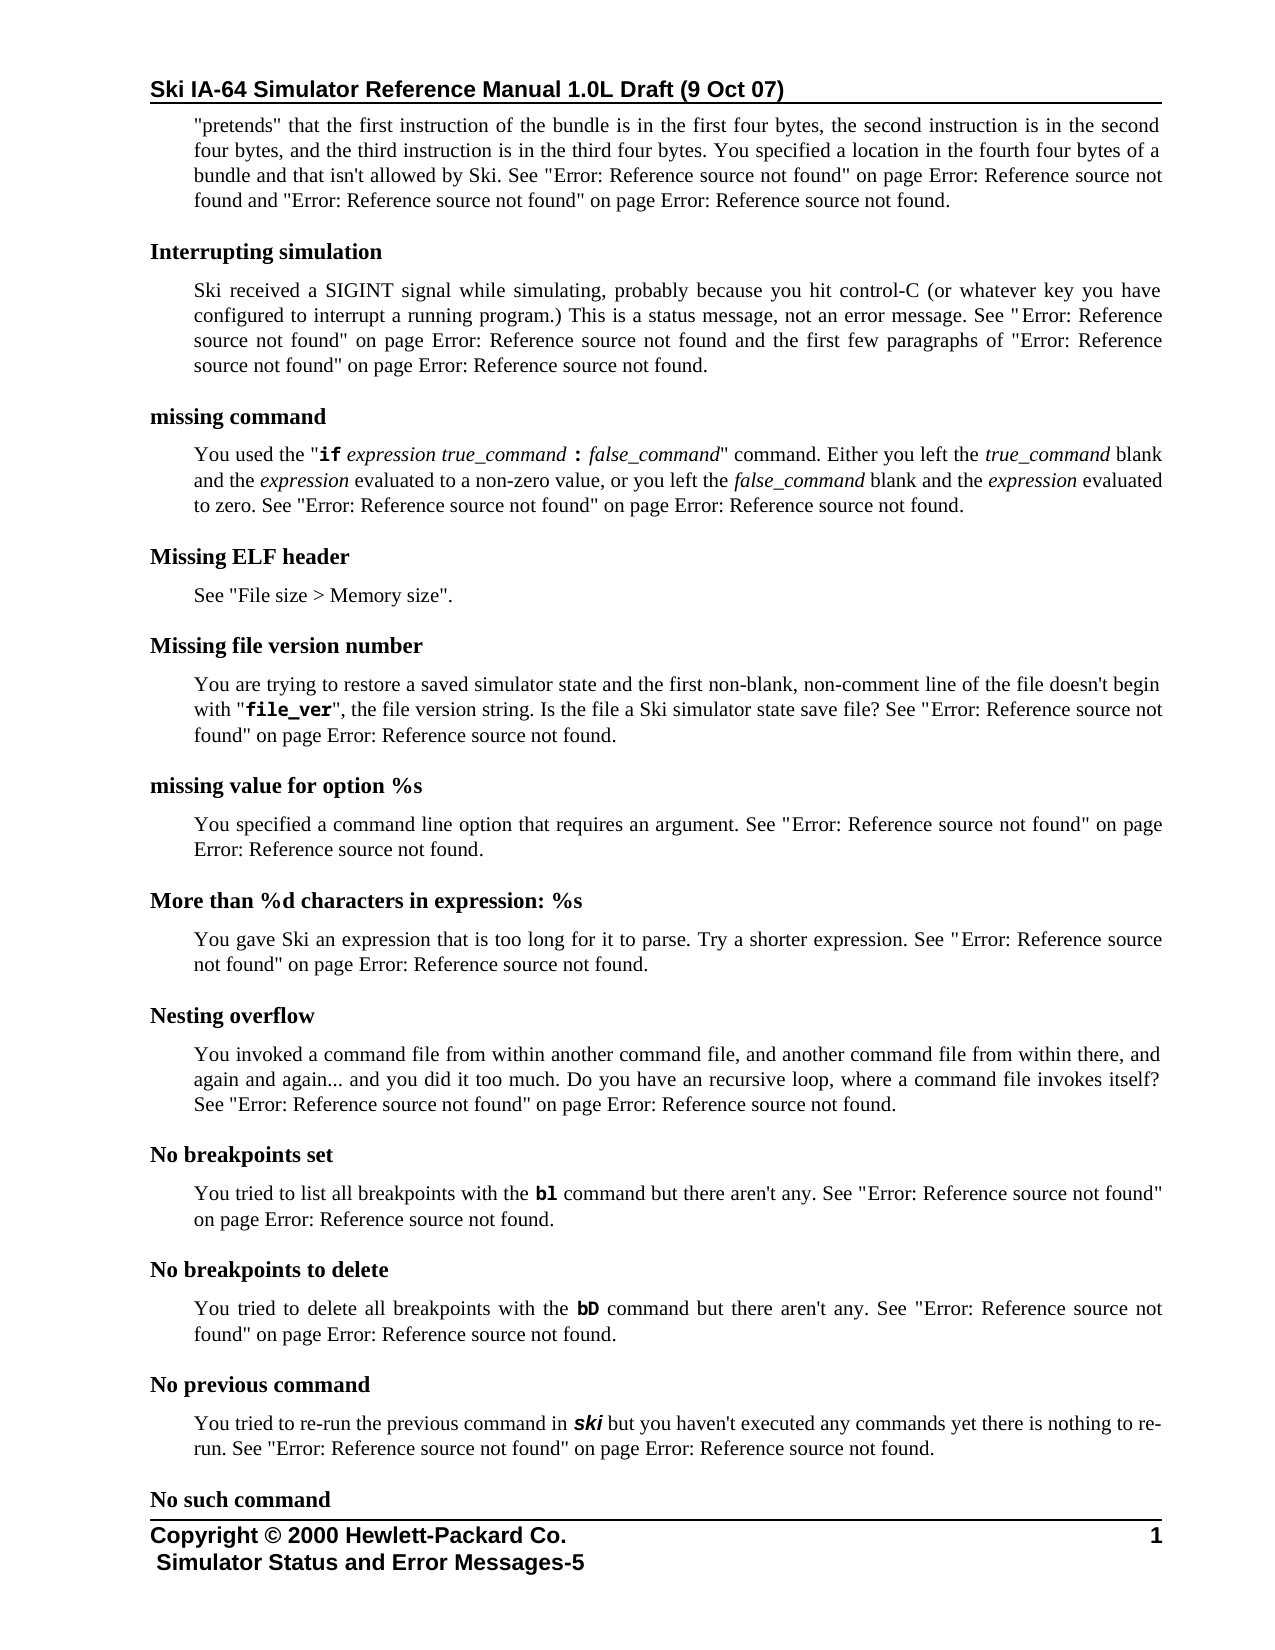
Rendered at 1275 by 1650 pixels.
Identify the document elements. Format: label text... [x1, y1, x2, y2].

text You specified a command line option that requires an argument. See "" on page . [194, 811, 1162, 861]
text Interrupting simulation [150, 237, 1162, 264]
text You invoked a command file from within another command file, and another command file from within there, and again and again... and you did it too much. Do you have an recursive loop, where a command file invokes itself? See "" on page . [194, 1041, 1162, 1116]
text No previous command [150, 1371, 1162, 1398]
text missing command [150, 402, 1162, 429]
text missing value for option %s [150, 772, 1162, 799]
text No breakpoints to delete [150, 1256, 1162, 1283]
text No breakpoints set [150, 1141, 1162, 1168]
text You tried to list all breakpoints with the bl command but there aren't any. See "" on page . [194, 1180, 1162, 1231]
text Ski received a SIGINT signal while simulating, probably because you hit control-C (or whatever key you have configured to interrupt a running program.) This is a status message, not an error message. See "" on page and the first few paragraphs of "" on page . [194, 277, 1162, 377]
text More than %d characters in expression: %s [150, 886, 1162, 913]
text You tried to re-run the previous command in ski but you haven't executed any commands yet there is nothing to re-run. See "" on page . [194, 1410, 1162, 1460]
text You are trying to restore a saved simulator state and the first non-blank, non-comment line of the file doesn't begin with "file_ver", the file version string. Is the file a Ski simulator state save file? See "" on page . [194, 671, 1162, 747]
text See "File size > Memory size". [194, 582, 1162, 607]
text You used the bs command to set an IA-64 breakpoint, but you specified an address in the last four bytes of a bundle. Because the IA-64 architecture provides for bundle-level, but not instruction-level, addressing, Ski "pretends" that the first instruction of the bundle is in the first four bytes, the second instruction is in the second four bytes, and the third instruction is in the third four bytes. You specified a location in the fourth four bytes of a bundle and that isn't allowed by Ski. See "" on page and "" on page . [194, 112, 1162, 212]
text Nesting overflow [150, 1001, 1162, 1028]
text You used the "if expression true_command : false_command" command. Either you left the true_command blank and the expression evaluated to a non-zero value, or you left the false_command blank and the expression evaluated to zero. See "" on page . [194, 442, 1162, 517]
text You tried to delete all breakpoints with the bD command but there aren't any. See "" on page . [194, 1295, 1162, 1346]
text Missing file version number [150, 632, 1162, 659]
text You gave Ski an expression that is too long for it to parse. Try a shorter expression. See "" on page . [194, 926, 1162, 976]
text Missing ELF header [150, 542, 1162, 569]
text No such command [150, 1485, 1162, 1512]
